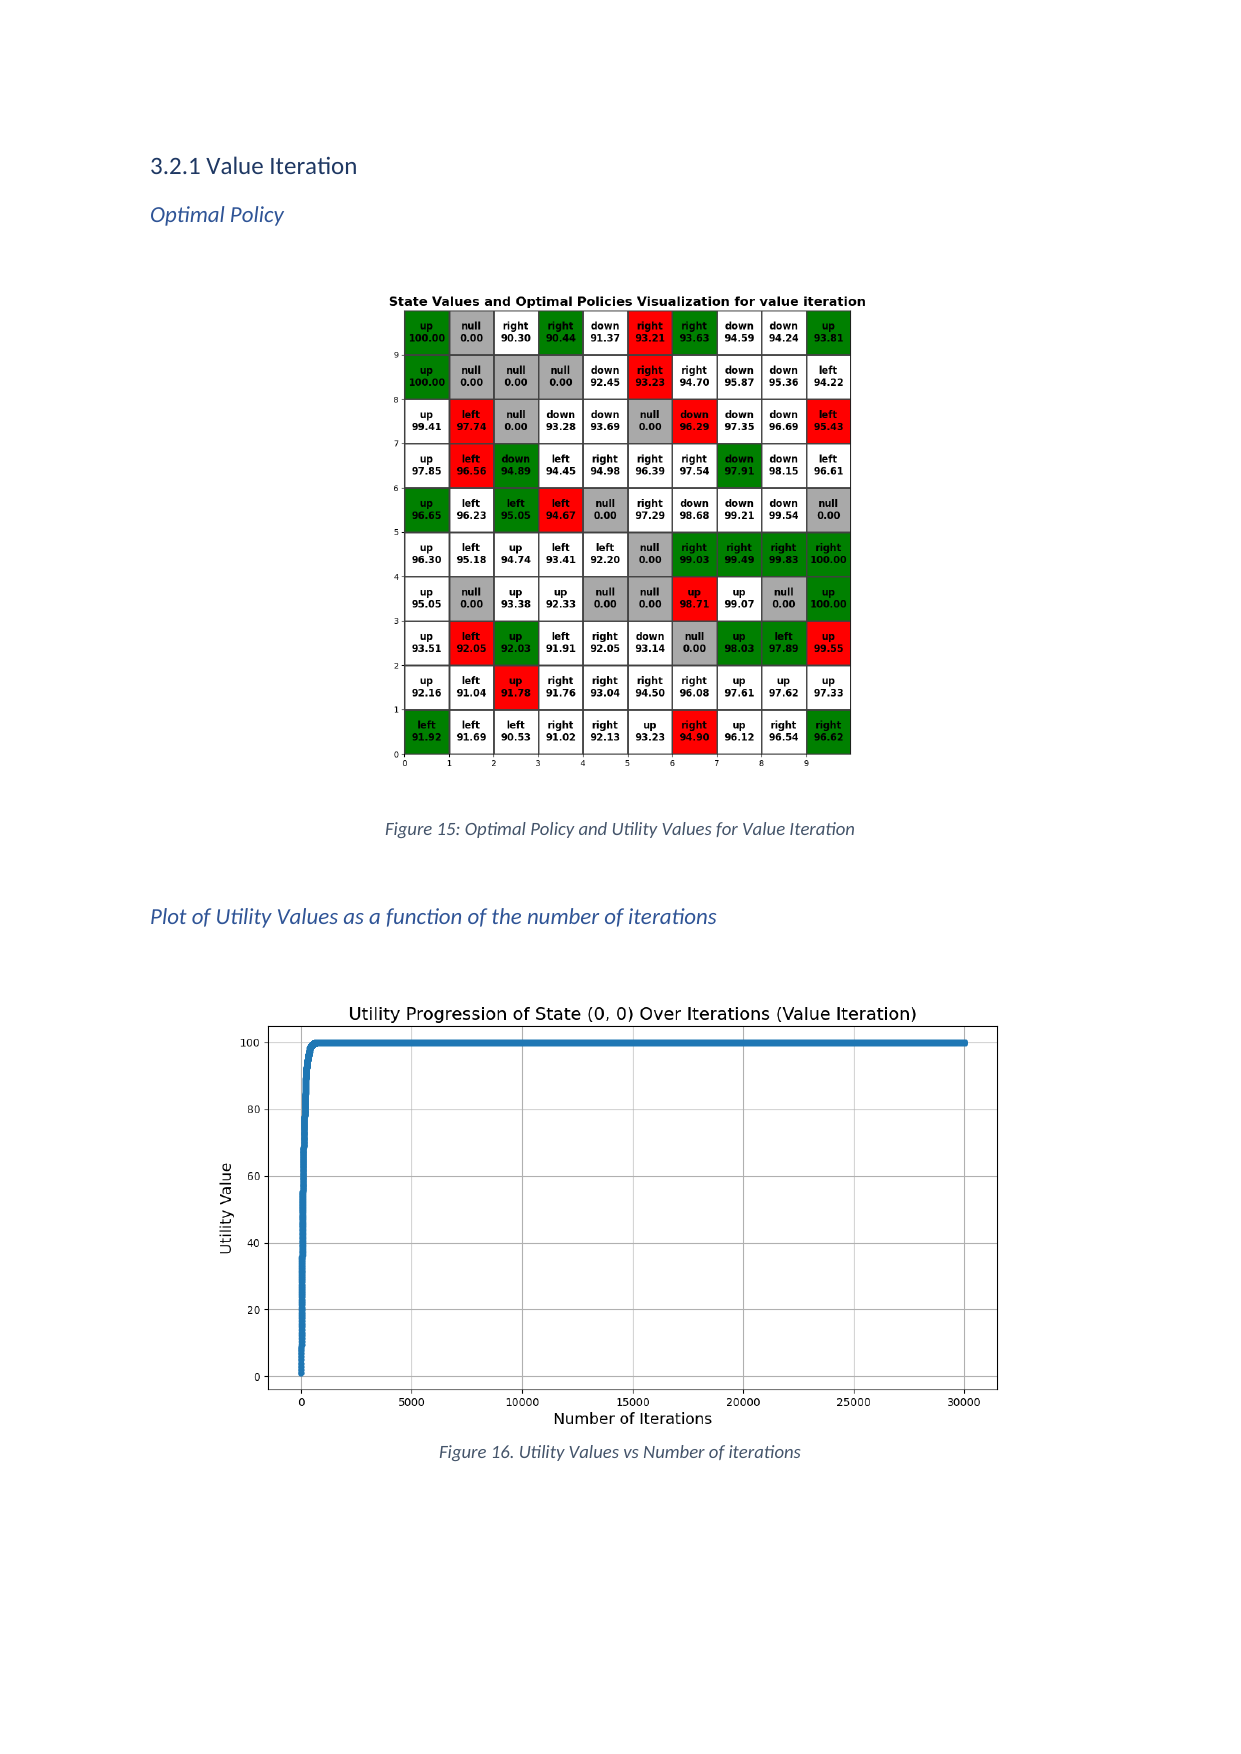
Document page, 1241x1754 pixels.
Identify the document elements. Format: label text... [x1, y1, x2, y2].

text Figure 15: Optimal Policy and Utility Values for Value Iteration [150, 817, 1090, 840]
subtitle 3.2.1 Value Iteration [150, 150, 1090, 181]
text Figure 16. Utility Values vs Number of iterations [150, 1441, 1090, 1463]
picture [332, 241, 908, 817]
subtitle Optimal Policy [150, 200, 1090, 228]
subtitle Plot of Utility Values as a function of the number of iterations [150, 902, 1090, 930]
picture [150, 969, 1091, 1441]
